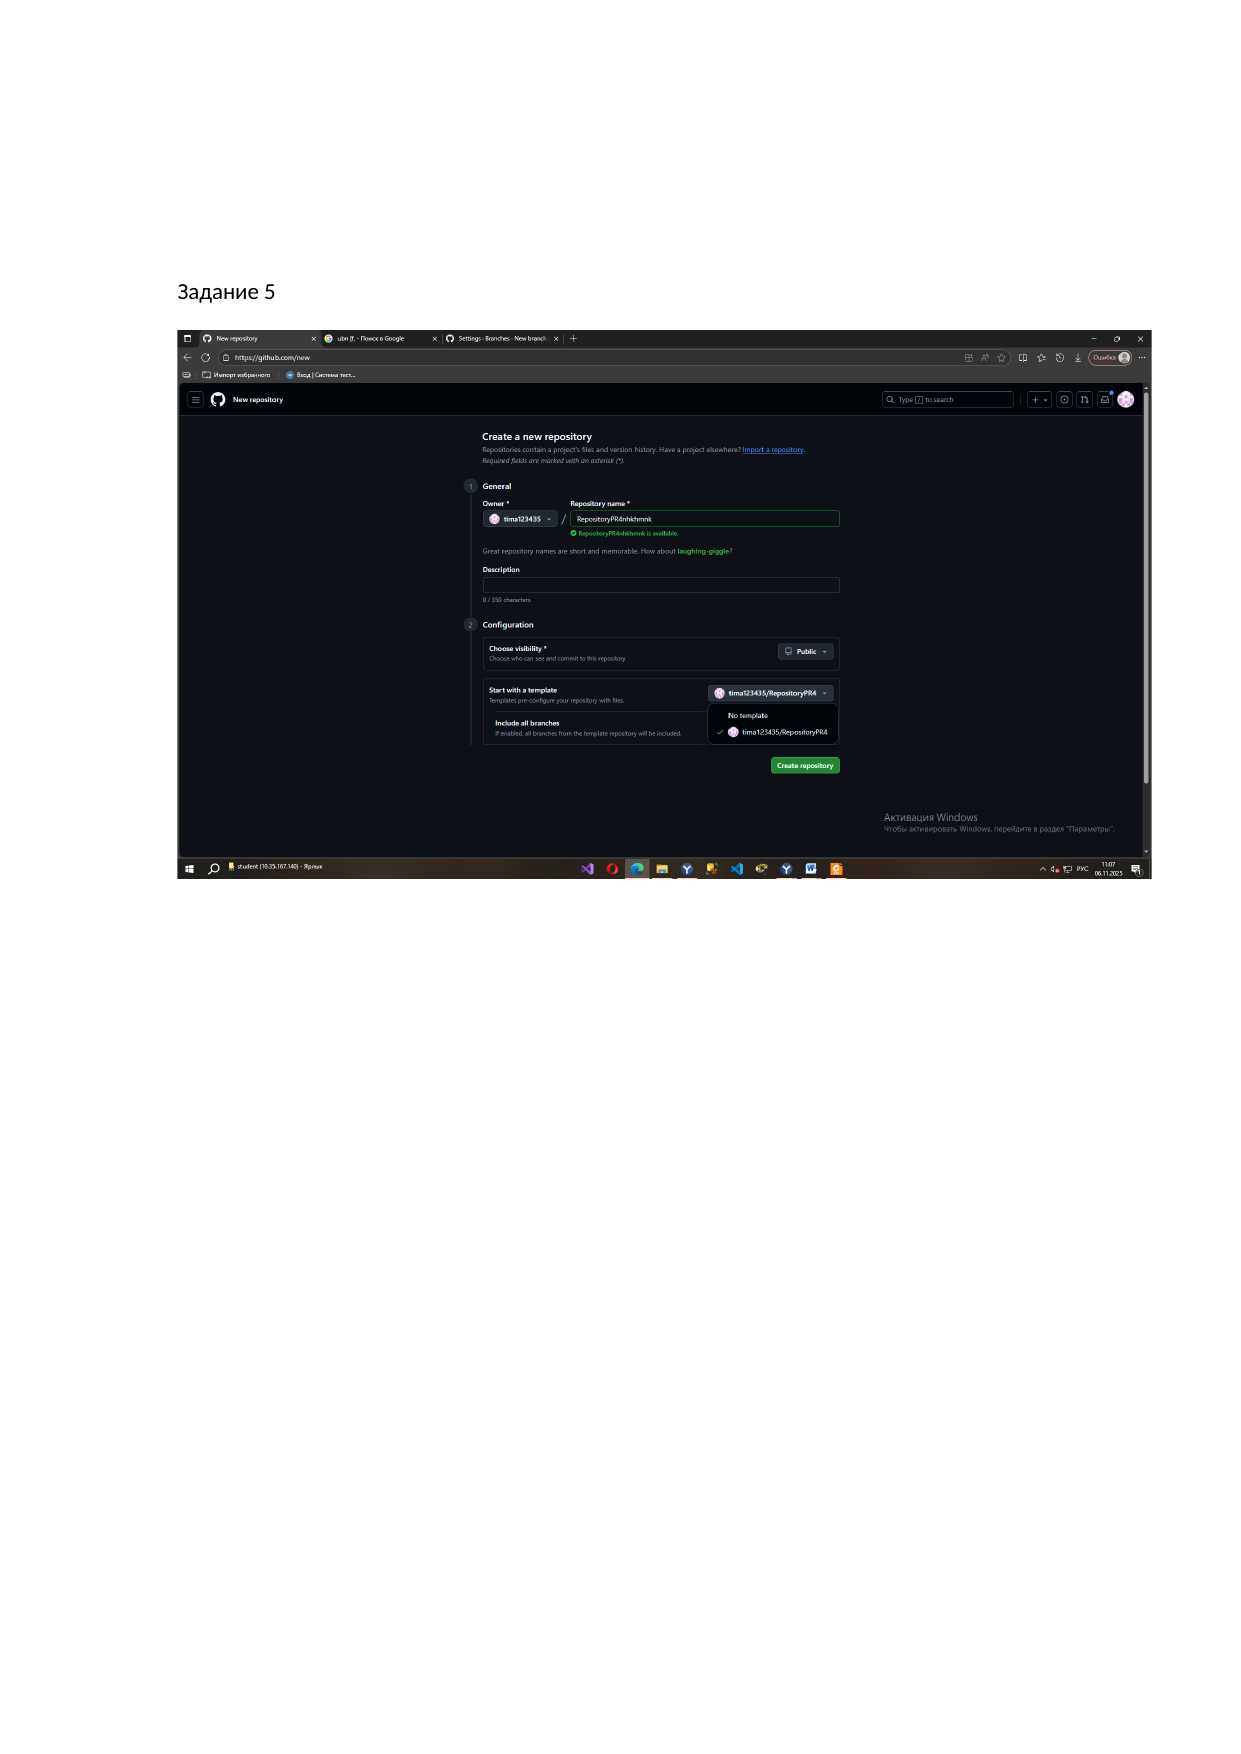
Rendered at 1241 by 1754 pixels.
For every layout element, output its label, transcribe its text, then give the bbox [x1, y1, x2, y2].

text Задание 5 [177, 277, 1152, 305]
